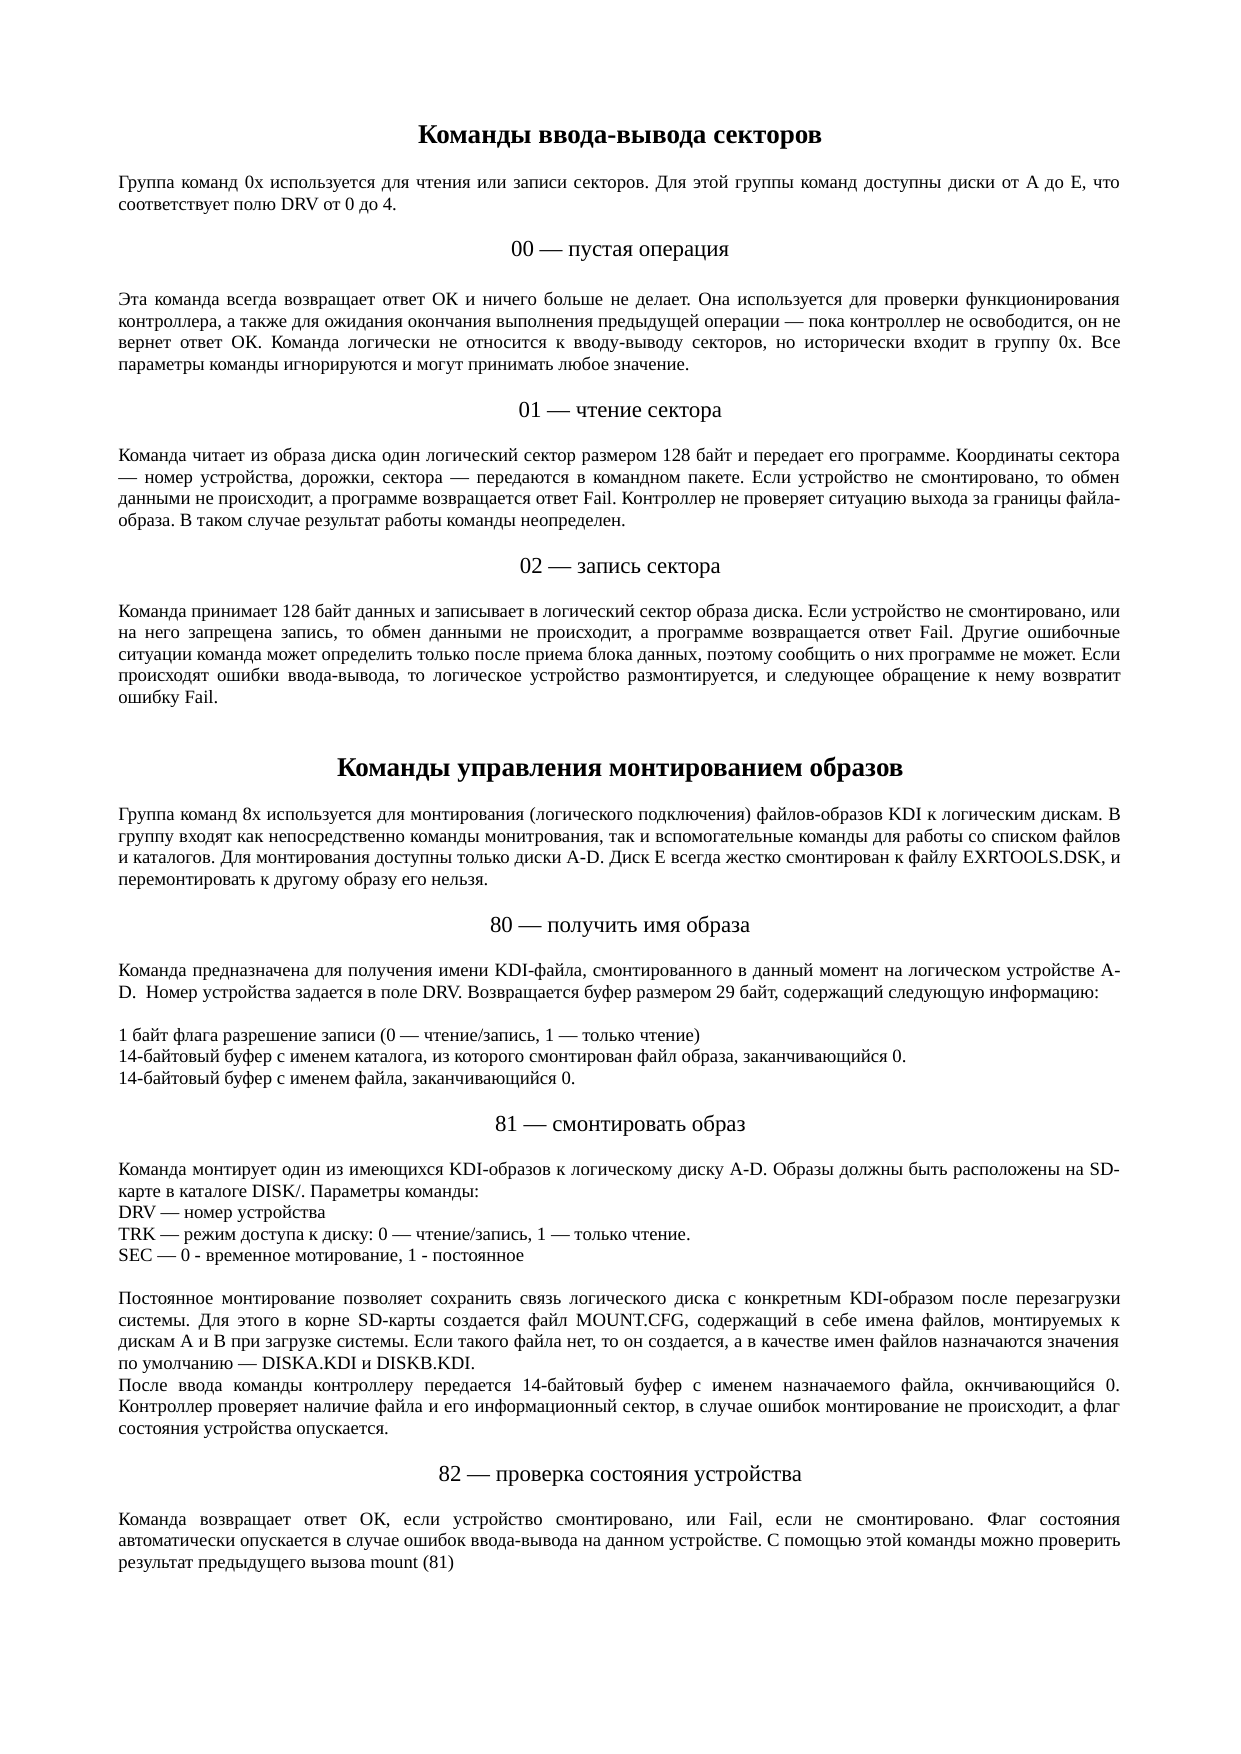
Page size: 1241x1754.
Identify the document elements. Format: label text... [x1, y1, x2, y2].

text 1 байт флага разрешение записи (0 — чтение/запись, 1 — только чтение) [118, 1024, 1122, 1045]
text Команда принимает 128 байт данных и записывает в логический сектор образа диска. Если устройство не смонтировано, или на него запрещена запись, то обмен данными не происходит, а программе возвращается ответ Fail. Другие ошибочные ситуации команда может определить только после приема блока данных, поэтому сообщить о них программе не может. Если происходят ошибки ввода-вывода, то логическое устройство размонтируется, и следующее обращение к нему возвратит ошибку Fail. [118, 600, 1122, 707]
text После ввода команды контроллеру передается 14-байтовый буфер с именем назначаемого файла, окнчивающийся 0. Контроллер проверяет наличие файла и его информационный сектор, в случае ошибок монтирование не происходит, а флаг состояния устройства опускается. [118, 1373, 1122, 1438]
text 01 — чтение сектора [118, 396, 1122, 422]
text 80 — получить имя образа [118, 911, 1122, 937]
text 00 — пустая операция [118, 236, 1122, 262]
text 14-байтовый буфер с именем файла, заканчивающийся 0. [118, 1067, 1122, 1088]
text Команды ввода-вывода секторов [118, 118, 1122, 149]
text 02 — запись сектора [118, 552, 1122, 578]
text Команда возвращает ответ ОК, если устройство смонтировано, или Fail, если не смонтировано. Флаг состояния автоматически опускается в случае ошибок ввода-вывода на данном устройстве. С помощью этой команды можно проверить результат предыдущего вызова mount (81) [118, 1508, 1122, 1572]
text SEC — 0 - временное мотирование, 1 - постоянное [118, 1244, 1122, 1266]
text DRV — номер устройства [118, 1201, 1122, 1223]
text Группа команд 0х используется для чтения или записи секторов. Для этой группы команд доступны диски от A до Е, что соответствует полю DRV от 0 до 4. [118, 171, 1122, 214]
text Команда читает из образа диска один логический сектор размером 128 байт и передает его программе. Координаты сектора — номер устройства, дорожки, сектора — передаются в командном пакете. Если устройство не смонтировано, то обмен данными не происходит, а программе возвращается ответ Fail. Контроллер не проверяет ситуацию выхода за границы файла-образа. В таком случае результат работы команды неопределен. [118, 444, 1122, 530]
text Эта команда всегда возвращает ответ ОК и ничего больше не делает. Она используется для проверки функционирования контроллера, а также для ожидания окончания выполнения предыдущей операции — пока контроллер не освободится, он не вернет ответ ОК. Команда логически не относится к вводу-выводу секторов, но исторически входит в группу 0х. Все параметры команды игнорируются и могут принимать любое значение. [118, 288, 1122, 374]
text 14-байтовый буфер с именем каталога, из которого смонтирован файл образа, заканчивающийся 0. [118, 1045, 1122, 1067]
text 81 — смонтировать образ [118, 1110, 1122, 1136]
text Группа команд 8х используется для монтирования (логического подключения) файлов-образов KDI к логическим дискам. В группу входят как непосредственно команды монитрования, так и вспомогательные команды для работы со списком файлов и каталогов. Для монтирования доступны только диски А-D. Диск E всегда жестко смонтирован к файлу EXRTOOLS.DSK, и перемонтировать к другому образу его нельзя. [118, 803, 1122, 889]
text Команда монтирует один из имеющихся KDI-образов к логическому диску A-D. Образы должны быть расположены на SD-карте в каталоге DISK/. Параметры команды: [118, 1158, 1122, 1201]
text TRK — режим доступа к диску: 0 — чтение/запись, 1 — только чтение. [118, 1223, 1122, 1244]
text Команда предназначена для получения имени KDI-файла, смонтированного в данный момент на логическом устройстве A-D. Номер устройства задается в поле DRV. Возвращается буфер размером 29 байт, содержащий следующую информацию: [118, 959, 1122, 1002]
text Постоянное монтирование позволяет сохранить связь логического диска с конкретным KDI-образом после перезагрузки системы. Для этого в корне SD-карты создается файл MOUNT.CFG, содержащий в себе имена файлов, монтируемых к дискам А и В при загрузке системы. Если такого файла нет, то он создается, а в качестве имен файлов назначаются значения по умолчанию — DISKA.KDI и DISKB.KDI. [118, 1287, 1122, 1373]
text Команды управления монтированием образов [118, 751, 1122, 782]
text 82 — проверка состояния устройства [118, 1460, 1122, 1486]
